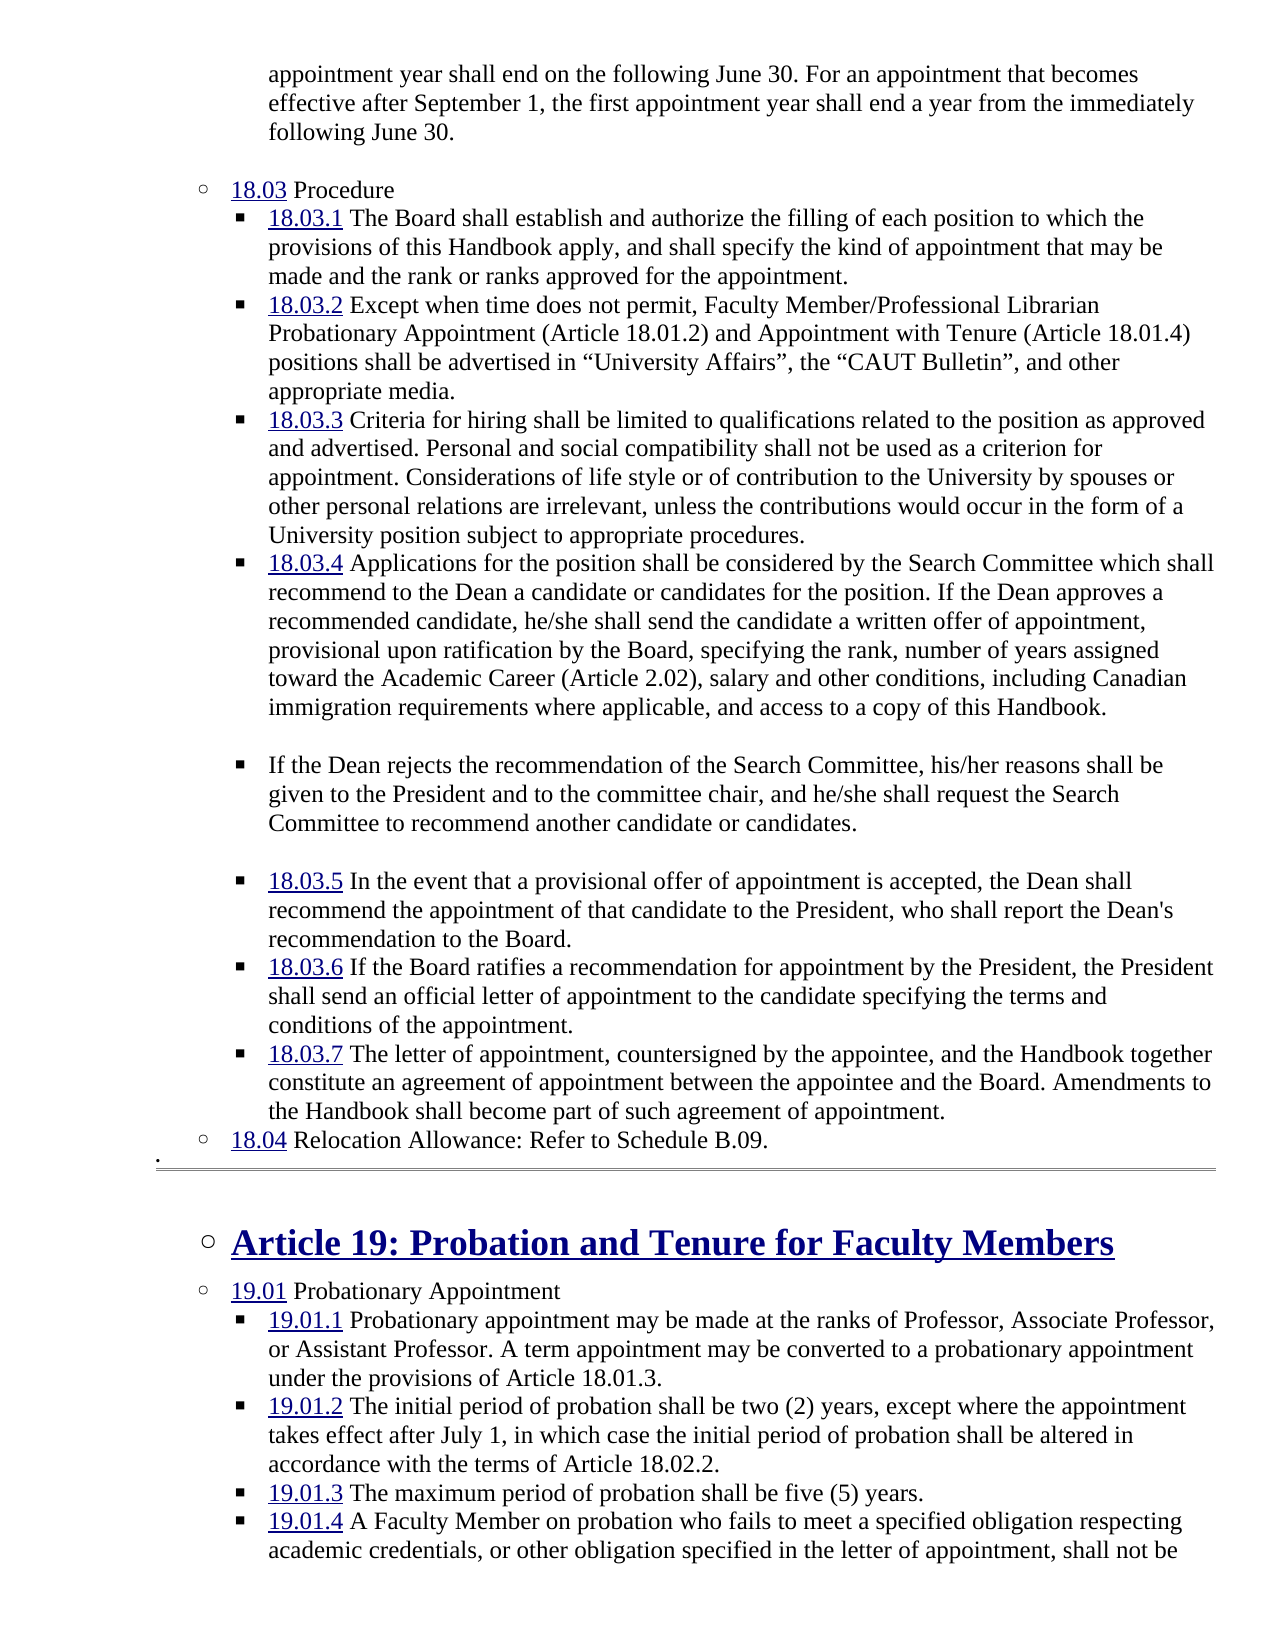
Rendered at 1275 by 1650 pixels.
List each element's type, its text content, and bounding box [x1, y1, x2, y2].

list 18.04 Relocation Allowance: Refer to Schedule B.09. [193, 1125, 1216, 1154]
list 18.03.6 If the Board ratifies a recommendation for appointment by the President, the President shall send an official letter of appointment to the candidate specifying the terms and conditions of the appointment. [231, 952, 1216, 1039]
list 18.03 Procedure [193, 175, 1216, 203]
list 18.03.2 Except when time does not permit, Faculty Member/Professional Librarian Probationary Appointment (Article 18.01.2) and Appointment with Tenure (Article 18.01.4) positions shall be advertised in “University Affairs”, the “CAUT Bulletin”, and other appropriate media. [231, 290, 1216, 405]
list 19.01.3 The maximum period of probation shall be five (5) years. [231, 1478, 1216, 1506]
list 19.01 Probationary Appointment [193, 1276, 1216, 1305]
list 19.01.4 A Faculty Member on probation who fails to meet a specified obligation respecting academic credentials, or other obligation specified in the letter of appointment, shall not be [231, 1506, 1216, 1564]
list 18.03.7 The letter of appointment, countersigned by the appointee, and the Handbook together constitute an agreement of appointment between the appointee and the Board. Amendments to the Handbook shall become part of such agreement of appointment. [231, 1039, 1216, 1125]
list 18.03.1 The Board shall establish and authorize the filling of each position to which the provisions of this Handbook apply, and shall specify the kind of appointment that may be made and the rank or ranks approved for the appointment. [231, 203, 1216, 290]
list 18.03.4 Applications for the position shall be considered by the Search Committee which shall recommend to the Dean a candidate or candidates for the position. If the Dean approves a recommended candidate, he/she shall send the candidate a written offer of appointment, provisional upon ratification by the Board, specifying the rank, number of years assigned toward the Academic Career (Article 2.02), salary and other conditions, including Canadian immigration requirements where applicable, and access to a copy of this Handbook. [231, 548, 1216, 721]
list 18.03.5 In the event that a provisional offer of appointment is accepted, the Dean shall recommend the appointment of that candidate to the President, who shall report the Dean's recommendation to the Board. [231, 866, 1216, 952]
list 19.01.1 Probationary appointment may be made at the ranks of Professor, Associate Professor, or Assistant Professor. A term appointment may be converted to a probationary appointment under the provisions of Article 18.01.3. [231, 1305, 1216, 1391]
list If the Dean rejects the recommendation of the Search Committee, his/her reasons shall be given to the President and to the committee chair, and he/she shall request the Search Committee to recommend another candidate or candidates. [231, 751, 1216, 837]
subtitle Article 19: Probation and Tenure for Faculty Members [193, 1221, 1216, 1264]
list 18.03.3 Criteria for hiring shall be limited to qualifications related to the position as approved and advertised. Personal and social compatibility shall not be used as a criterion for appointment. Considerations of life style or of contribution to the University by spouses or other personal relations are irrelevant, unless the contributions would occur in the form of a University position subject to appropriate procedures. [231, 405, 1216, 548]
list 19.01.2 The initial period of probation shall be two (2) years, except where the appointment takes effect after July 1, in which case the initial period of probation shall be altered in accordance with the terms of Article 18.02.2. [231, 1391, 1216, 1478]
list appointment year shall end on the following June 30. For an appointment that becomes effective after September 1, the first appointment year shall end a year from the immediately following June 30. [231, 59, 1216, 145]
